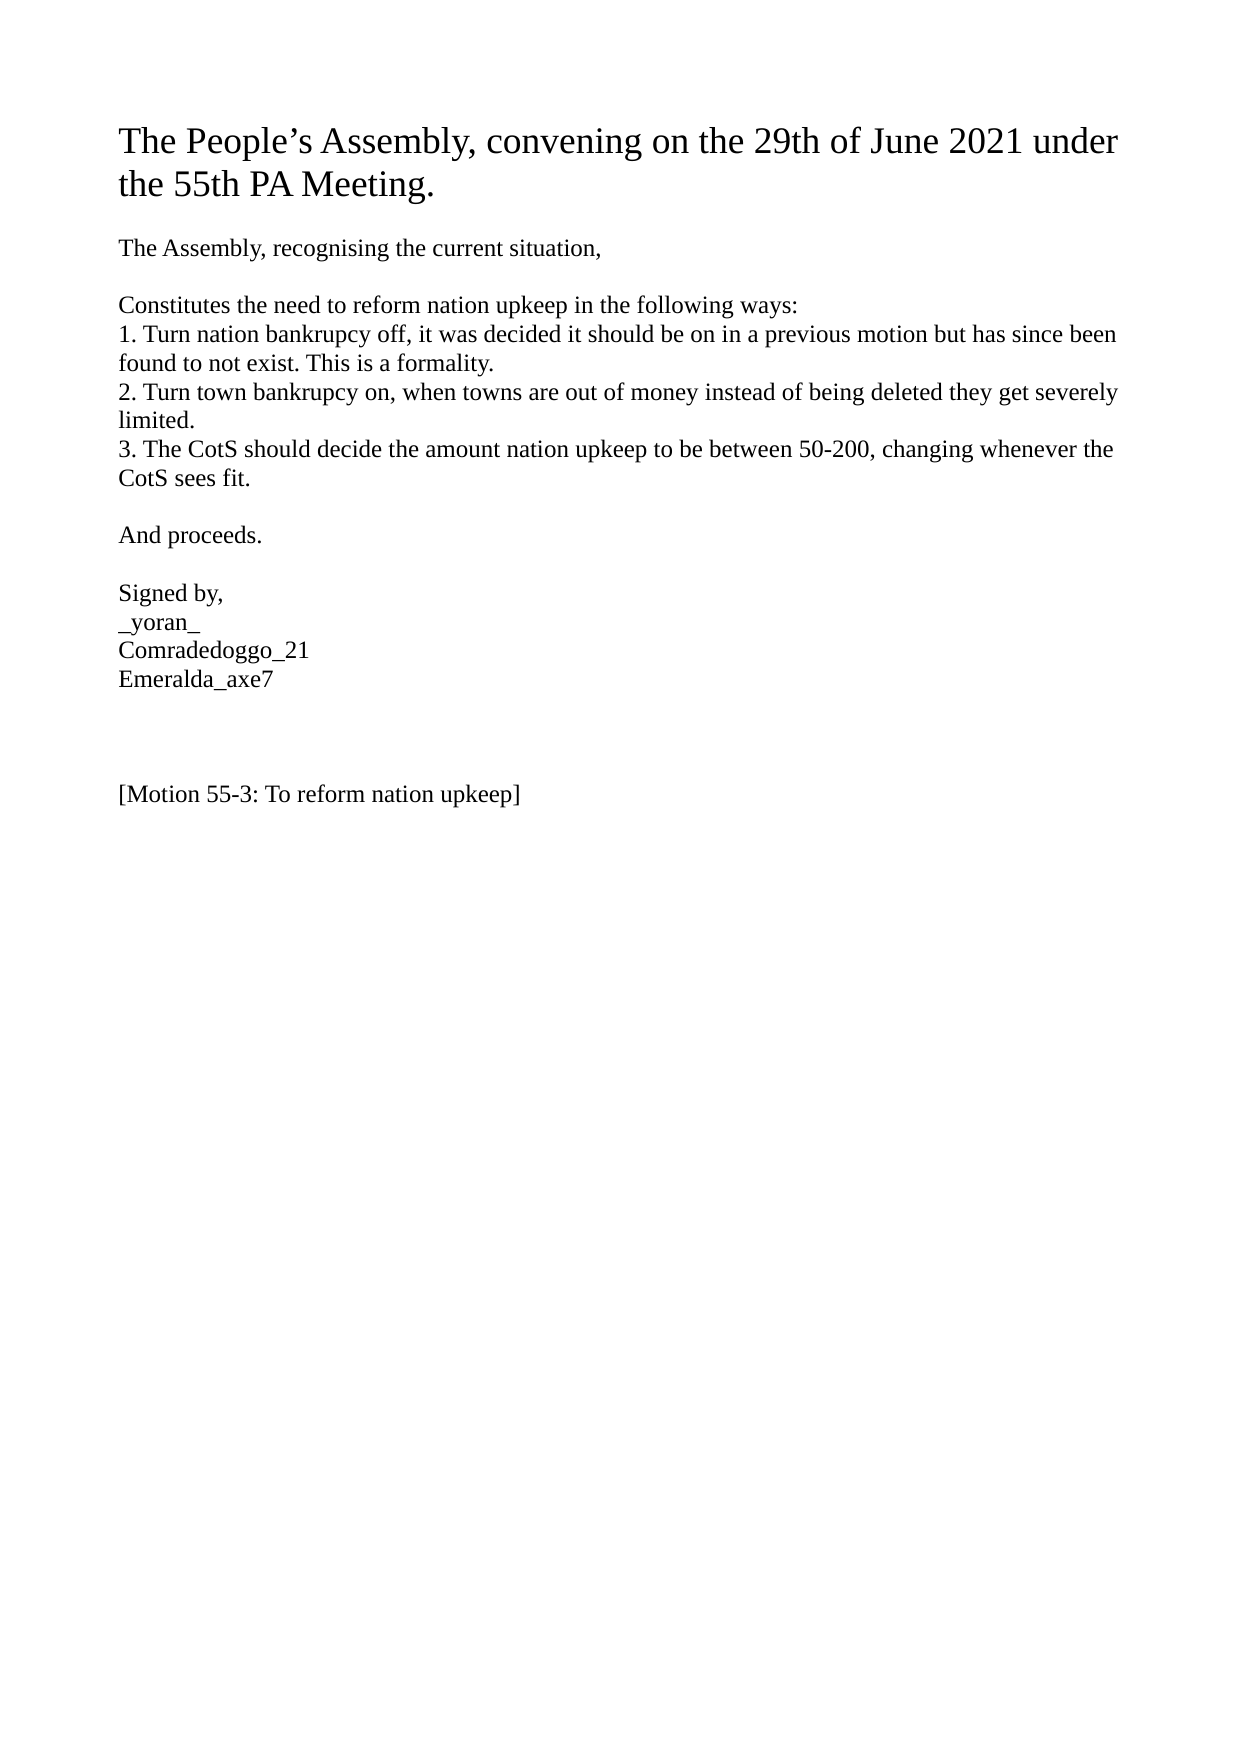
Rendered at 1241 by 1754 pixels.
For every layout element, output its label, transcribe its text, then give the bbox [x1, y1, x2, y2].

text Constitutes the need to reform nation upkeep in the following ways: [118, 291, 1122, 319]
text 1. Turn nation bankrupcy off, it was decided it should be on in a previous motion but has since been found to not exist. This is a formality. [118, 319, 1122, 377]
text _yoran_ [118, 607, 1122, 636]
text 2. Turn town bankrupcy on, when towns are out of money instead of being deleted they get severely limited. [118, 377, 1122, 434]
text Signed by, [118, 578, 1122, 607]
text Emeralda_axe7 [118, 664, 1122, 693]
text And proceeds. [118, 521, 1122, 549]
text The Assembly, recognising the current situation, [118, 233, 1122, 262]
text The People’s Assembly, convening on the 29th of June 2021 under the 55th PA Meeting. [118, 118, 1122, 204]
text 3. The CotS should decide the amount nation upkeep to be between 50-200, changing whenever the CotS sees fit. [118, 434, 1122, 492]
text [Motion 55-3: To reform nation upkeep] [118, 779, 1122, 808]
text Comradedoggo_21 [118, 636, 1122, 664]
